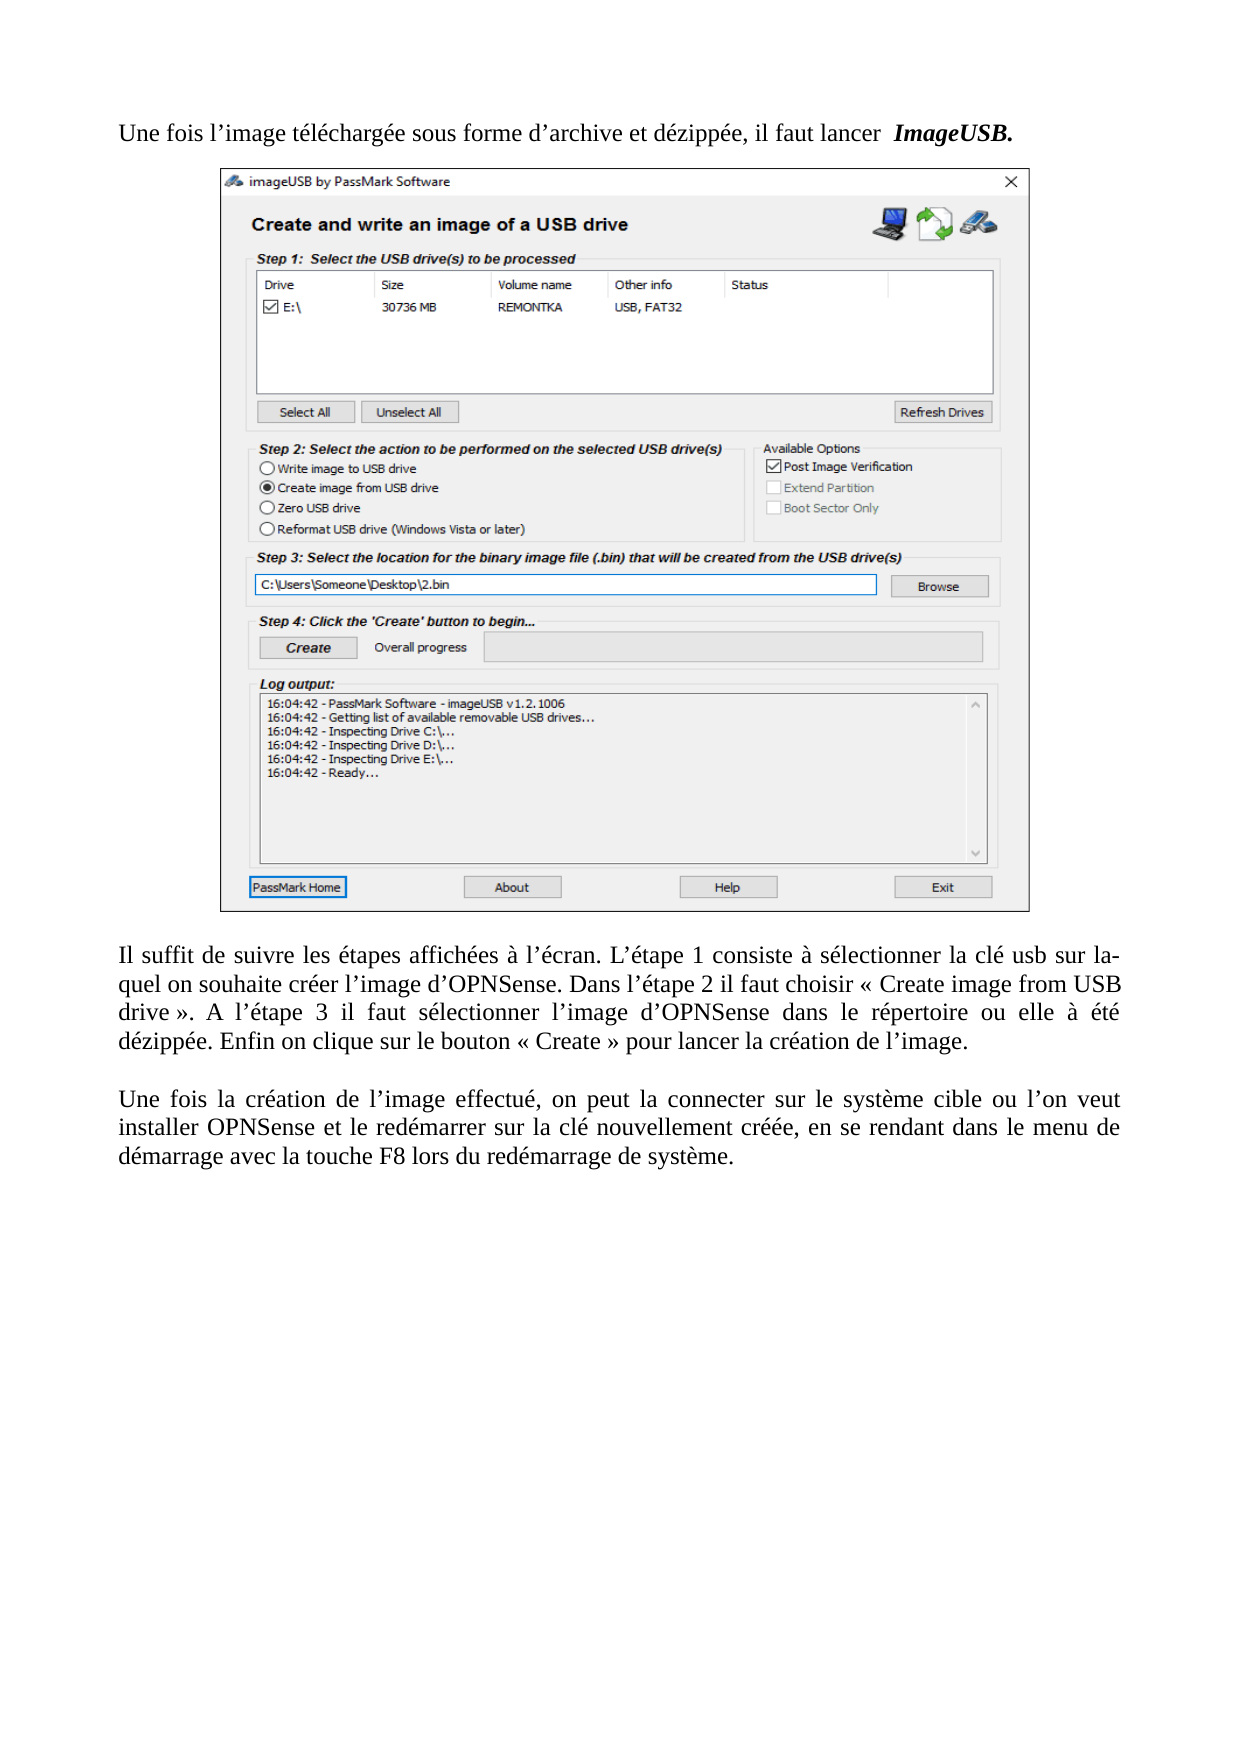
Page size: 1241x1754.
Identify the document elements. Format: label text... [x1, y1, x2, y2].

picture [220, 168, 1030, 912]
text Une fois la création de l’image effectué, on peut la connecter sur le système cible ou l’on veut installer OPNSense et le redémarrer sur la clé nouvellement créée, en se rendant dans le menu de démarrage avec la touche F8 lors du redémarrage de système. [118, 1084, 1122, 1170]
text Une fois l’image téléchargée sous forme d’archive et dézippée, il faut lancer ImageUSB. [118, 118, 1122, 147]
text Il suffit de suivre les étapes affichées à l’écran. L’étape 1 consiste à sélectionner la clé usb sur la-quel on souhaite créer l’image d’OPNSense. Dans l’étape 2 il faut choisir « Create image from USB drive ». A l’étape 3 il faut sélectionner l’image d’OPNSense dans le répertoire ou elle à été dézippée. Enfin on clique sur le bouton « Create » pour lancer la création de l’image. [118, 940, 1122, 1055]
